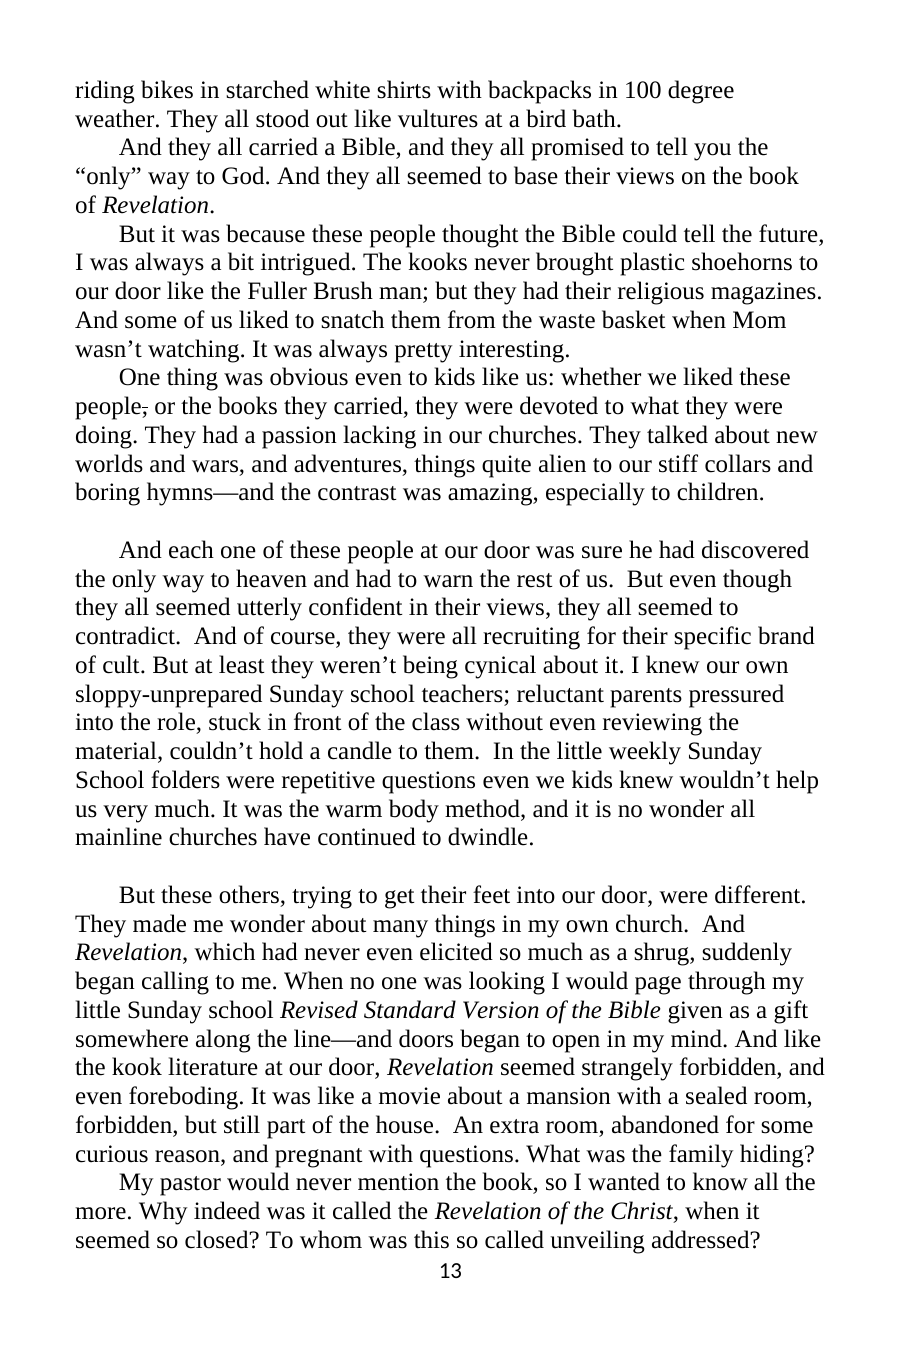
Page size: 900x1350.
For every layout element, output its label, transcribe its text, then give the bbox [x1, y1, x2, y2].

text But these others, trying to get their feet into our door, were different. They made me wonder about many things in my own church. And Revelation, which had never even elicited so much as a shrug, suddenly began calling to me. When no one was looking I would page through my little Sunday school Revised Standard Version of the Bible given as a gift somewhere along the line—and doors began to open in my mind. And like the kook literature at our door, Revelation seemed strangely forbidden, and even foreboding. It was like a movie about a mansion with a sealed room, forbidden, but still part of the house. An extra room, abandoned for some curious reason, and pregnant with questions. What was the family hiding? [75, 880, 825, 1167]
text One thing was obvious even to kids like us: whether we liked these people, or the books they carried, they were devoted to what they were doing. They had a passion lacking in our churches. They talked about new worlds and wars, and adventures, things quite alien to our stiff collars and boring hymns—and the contrast was amazing, especially to children. [75, 362, 825, 506]
text And they all carried a Bible, and they all promised to tell you the “only” way to God. And they all seemed to base their views on the book of Revelation. [75, 132, 825, 219]
text My pastor would never mention the book, so I wanted to know all the more. Why indeed was it called the Revelation of the Christ, when it seemed so closed? To whom was this so called unveiling addressed? [75, 1167, 825, 1254]
text riding bikes in starched white shirts with backpacks in 100 degree weather. They all stood out like vultures at a bird bath. [75, 75, 825, 132]
text But it was because these people thought the Bible could tell the future, I was always a bit intrigued. The kooks never brought plastic shoehorns to our door like the Fuller Brush man; but they had their religious magazines. And some of us liked to snatch them from the waste basket when Mom wasn’t watching. It was always pretty interesting. [75, 219, 825, 362]
text And each one of these people at our door was sure he had discovered the only way to heaven and had to warn the rest of us. But even though they all seemed utterly confident in their views, they all seemed to contradict. And of course, they were all recruiting for their specific brand of cult. But at least they weren’t being cynical about it. I knew our own sloppy-unprepared Sunday school teachers; reluctant parents pressured into the role, stuck in front of the class without even reviewing the material, couldn’t hold a candle to them. In the little weekly Sunday School folders were repetitive questions even we kids knew wouldn’t help us very much. It was the warm body method, and it is no wonder all mainline churches have continued to dwindle. [75, 535, 825, 851]
